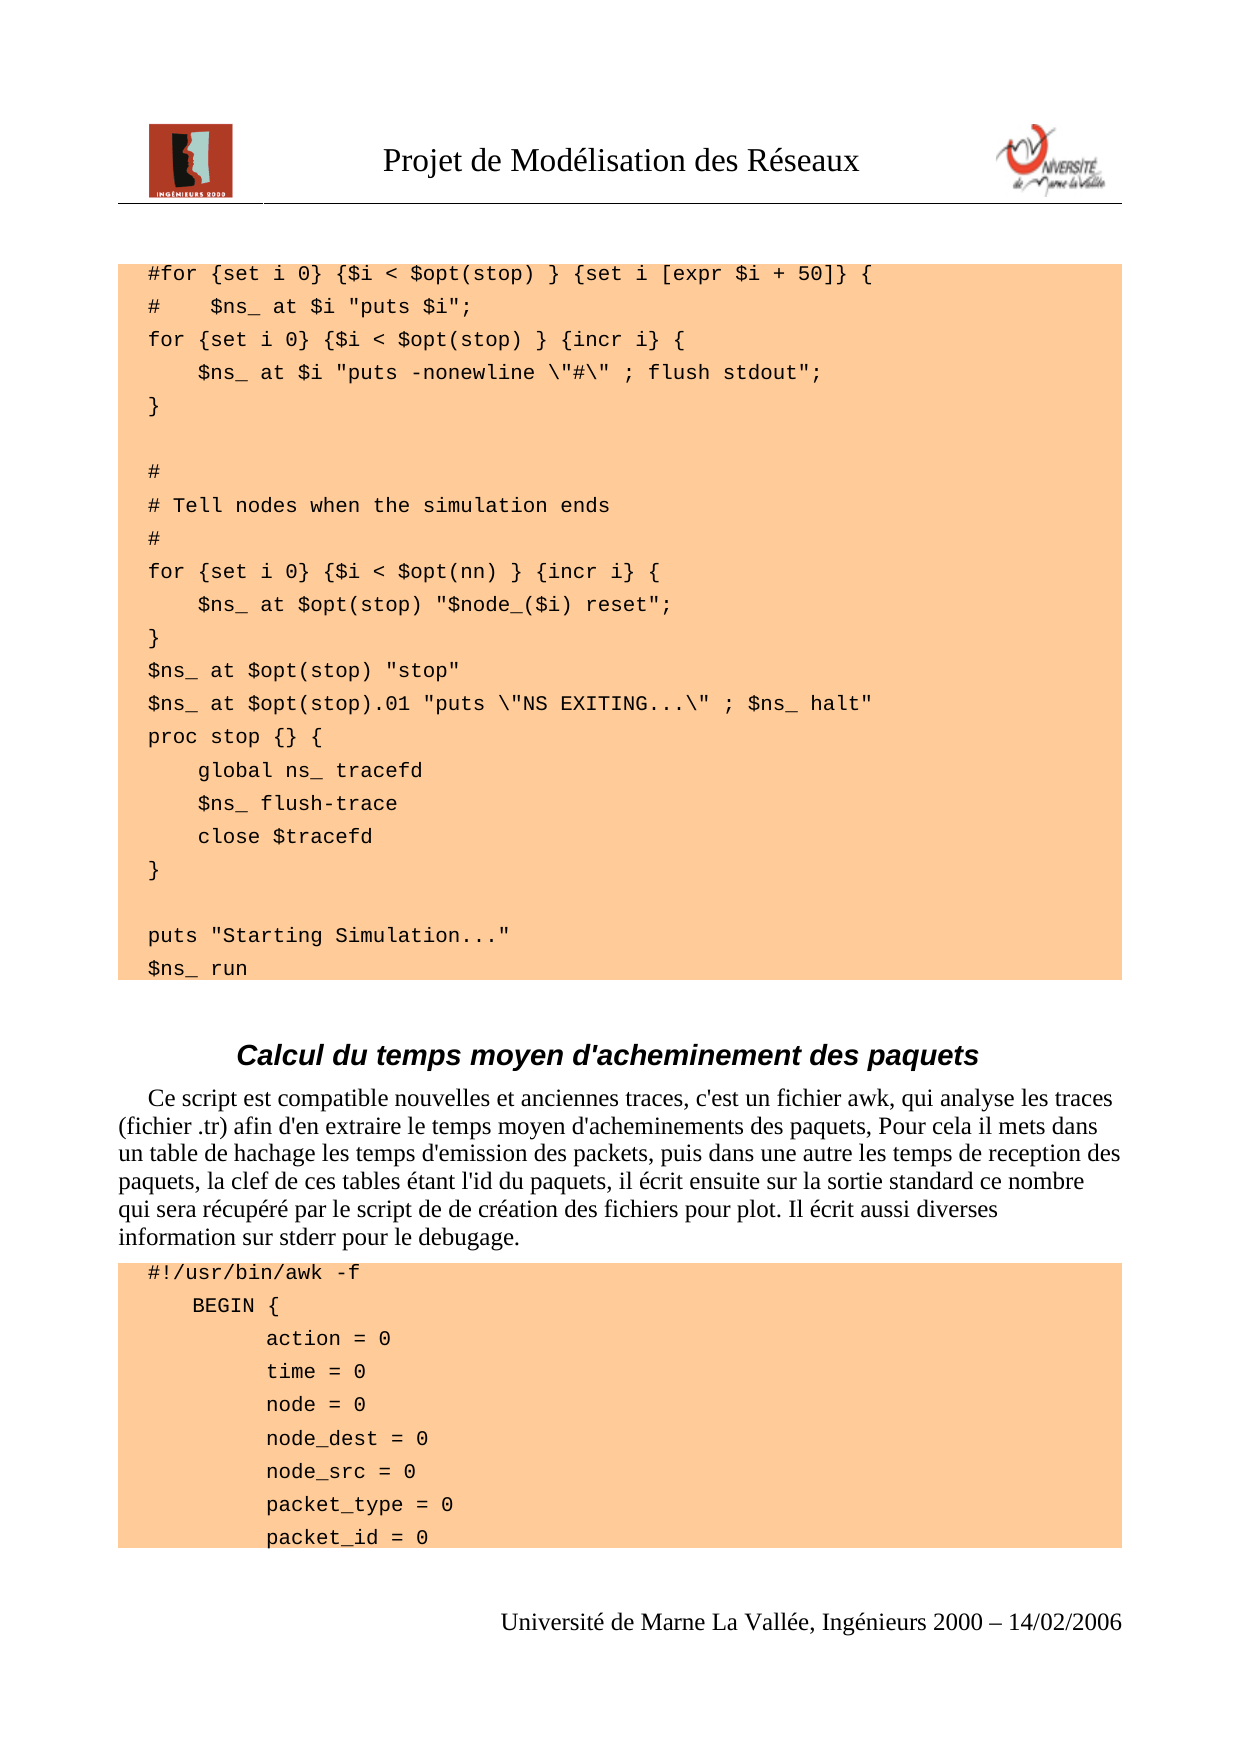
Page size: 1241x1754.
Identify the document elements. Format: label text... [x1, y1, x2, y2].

text close $tracefd [118, 827, 1122, 847]
text $ns_ flush-trace [118, 794, 1122, 814]
text BEGIN { [118, 1296, 1122, 1317]
text node_src = 0 [118, 1462, 1122, 1482]
subtitle Calcul du temps moyen d'acheminement des paquets [236, 1039, 1122, 1072]
text # $ns_ at $i "puts $i"; [118, 297, 1122, 317]
text for {set i 0} {$i < $opt(nn) } {incr i} { [118, 562, 1122, 582]
text packet_id = 0 [118, 1528, 1122, 1548]
text puts "Starting Simulation..." [118, 926, 1122, 947]
text for {set i 0} {$i < $opt(stop) } {incr i} { [118, 330, 1122, 351]
text } [118, 396, 1122, 417]
text node_dest = 0 [118, 1428, 1122, 1449]
text # [118, 529, 1122, 549]
text # Tell nodes when the simulation ends [118, 496, 1122, 516]
text $ns_ at $i "puts -nonewline \"#\" ; flush stdout"; [118, 363, 1122, 384]
text } [118, 860, 1122, 881]
text $ns_ at $opt(stop) "stop" [118, 661, 1122, 682]
text #for {set i 0} {$i < $opt(stop) } {set i [expr $i + 50]} { [118, 264, 1122, 284]
text proc stop {} { [118, 727, 1122, 748]
text $ns_ at $opt(stop) "$node_($i) reset"; [118, 595, 1122, 616]
text $ns_ run [118, 959, 1122, 980]
text time = 0 [118, 1362, 1122, 1383]
text node = 0 [118, 1395, 1122, 1416]
text action = 0 [118, 1329, 1122, 1350]
picture [995, 124, 1106, 197]
picture [148, 123, 233, 198]
text #!/usr/bin/awk -f [118, 1263, 1122, 1283]
text # [118, 462, 1122, 483]
text packet_type = 0 [118, 1495, 1122, 1515]
text Ce script est compatible nouvelles et anciennes traces, c'est un fichier awk, qui analyse les traces (fichier .tr) afin d'en extraire le temps moyen d'acheminements des paquets, Pour cela il mets dans un table de hachage les temps d'emission des packets, puis dans une autre les temps de reception des paquets, la clef de ces tables étant l'id du paquets, il écrit ensuite sur la sortie standard ce nombre qui sera récupéré par le script de de création des fichiers pour plot. Il écrit aussi diverses information sur stderr pour le debugage. [118, 1084, 1122, 1250]
text global ns_ tracefd [118, 761, 1122, 781]
text } [118, 628, 1122, 649]
text $ns_ at $opt(stop).01 "puts \"NS EXITING...\" ; $ns_ halt" [118, 694, 1122, 715]
